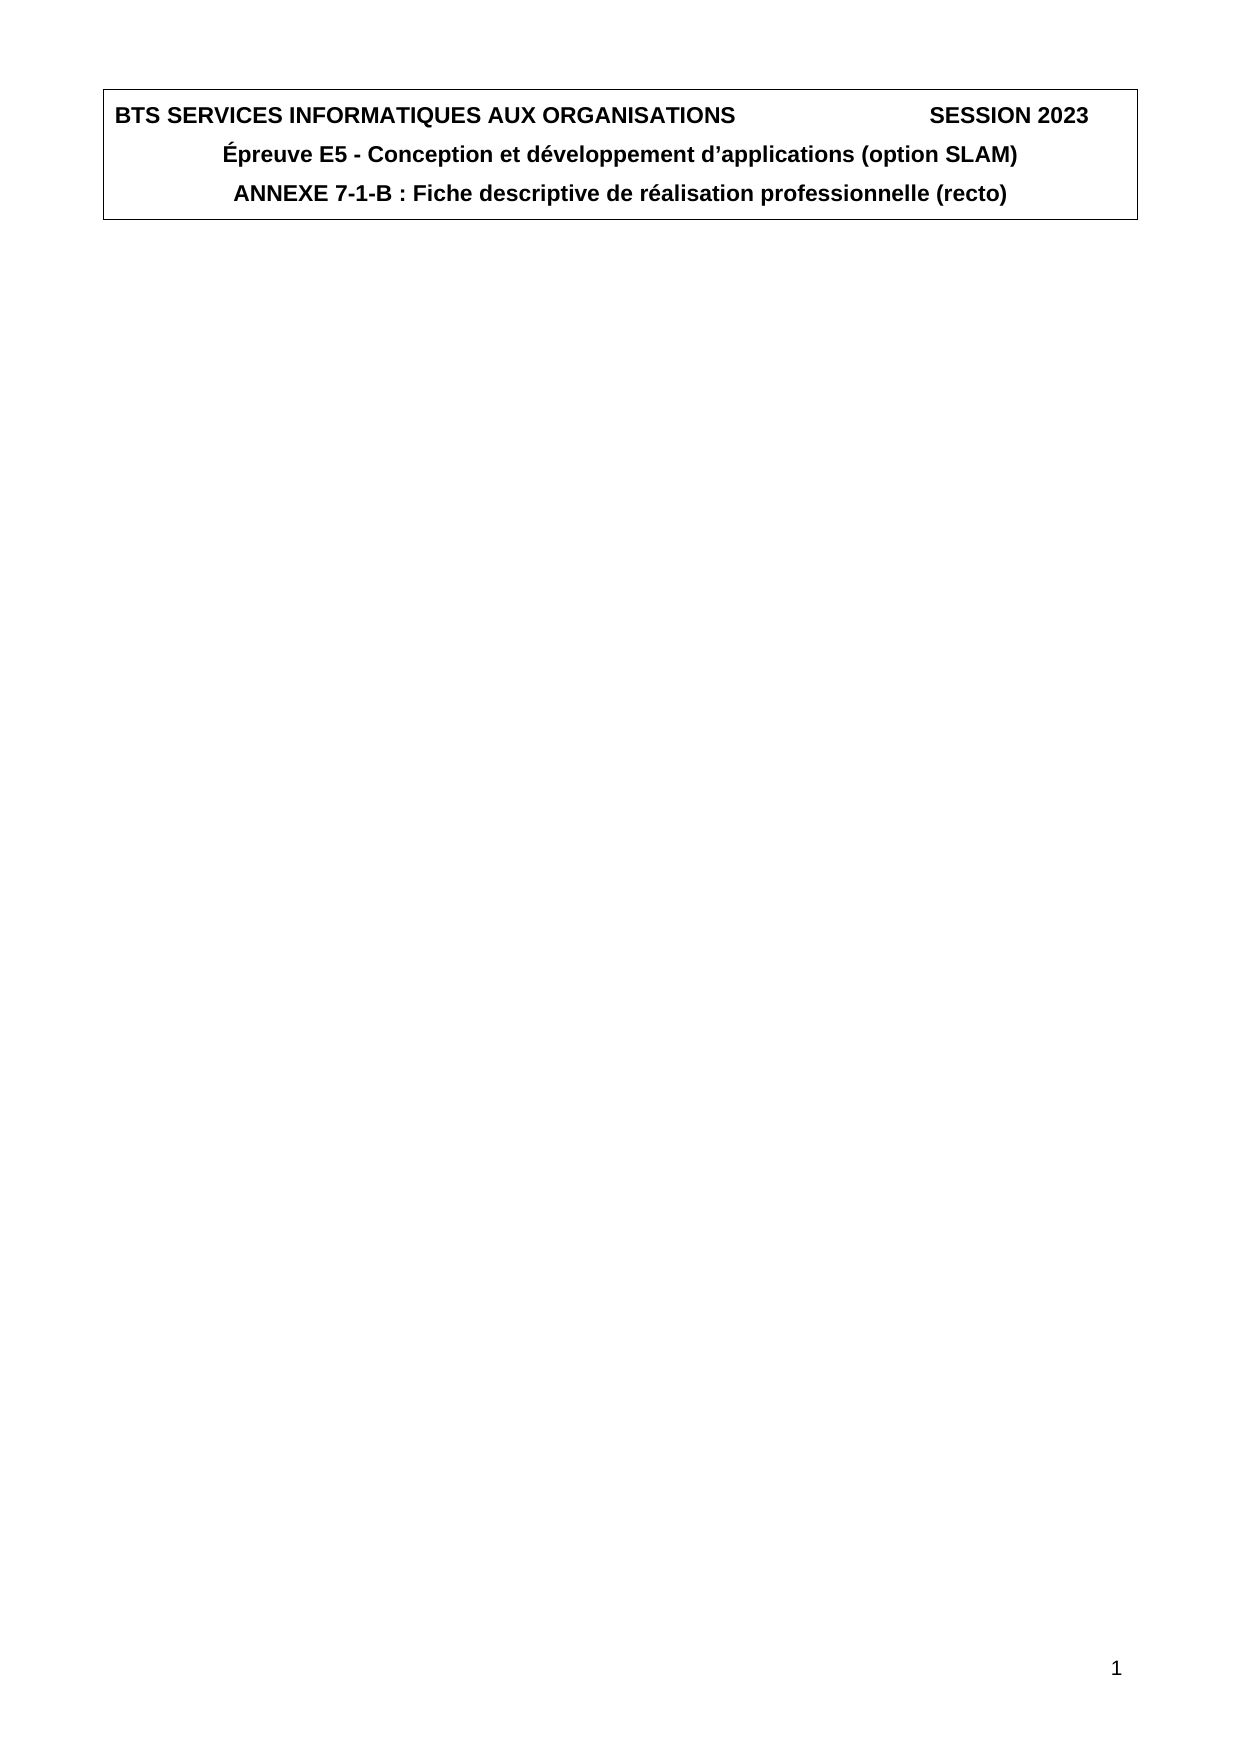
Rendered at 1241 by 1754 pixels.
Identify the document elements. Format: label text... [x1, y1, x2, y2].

table_header BTS Services informatiques aux organisations SESSION 2023 Épreuve E5 - Conception et développement d’applications (option SLAM) ANNEXE 7-1-B : Fiche descriptive de réalisation professionnelle (recto) [104, 90, 1137, 219]
